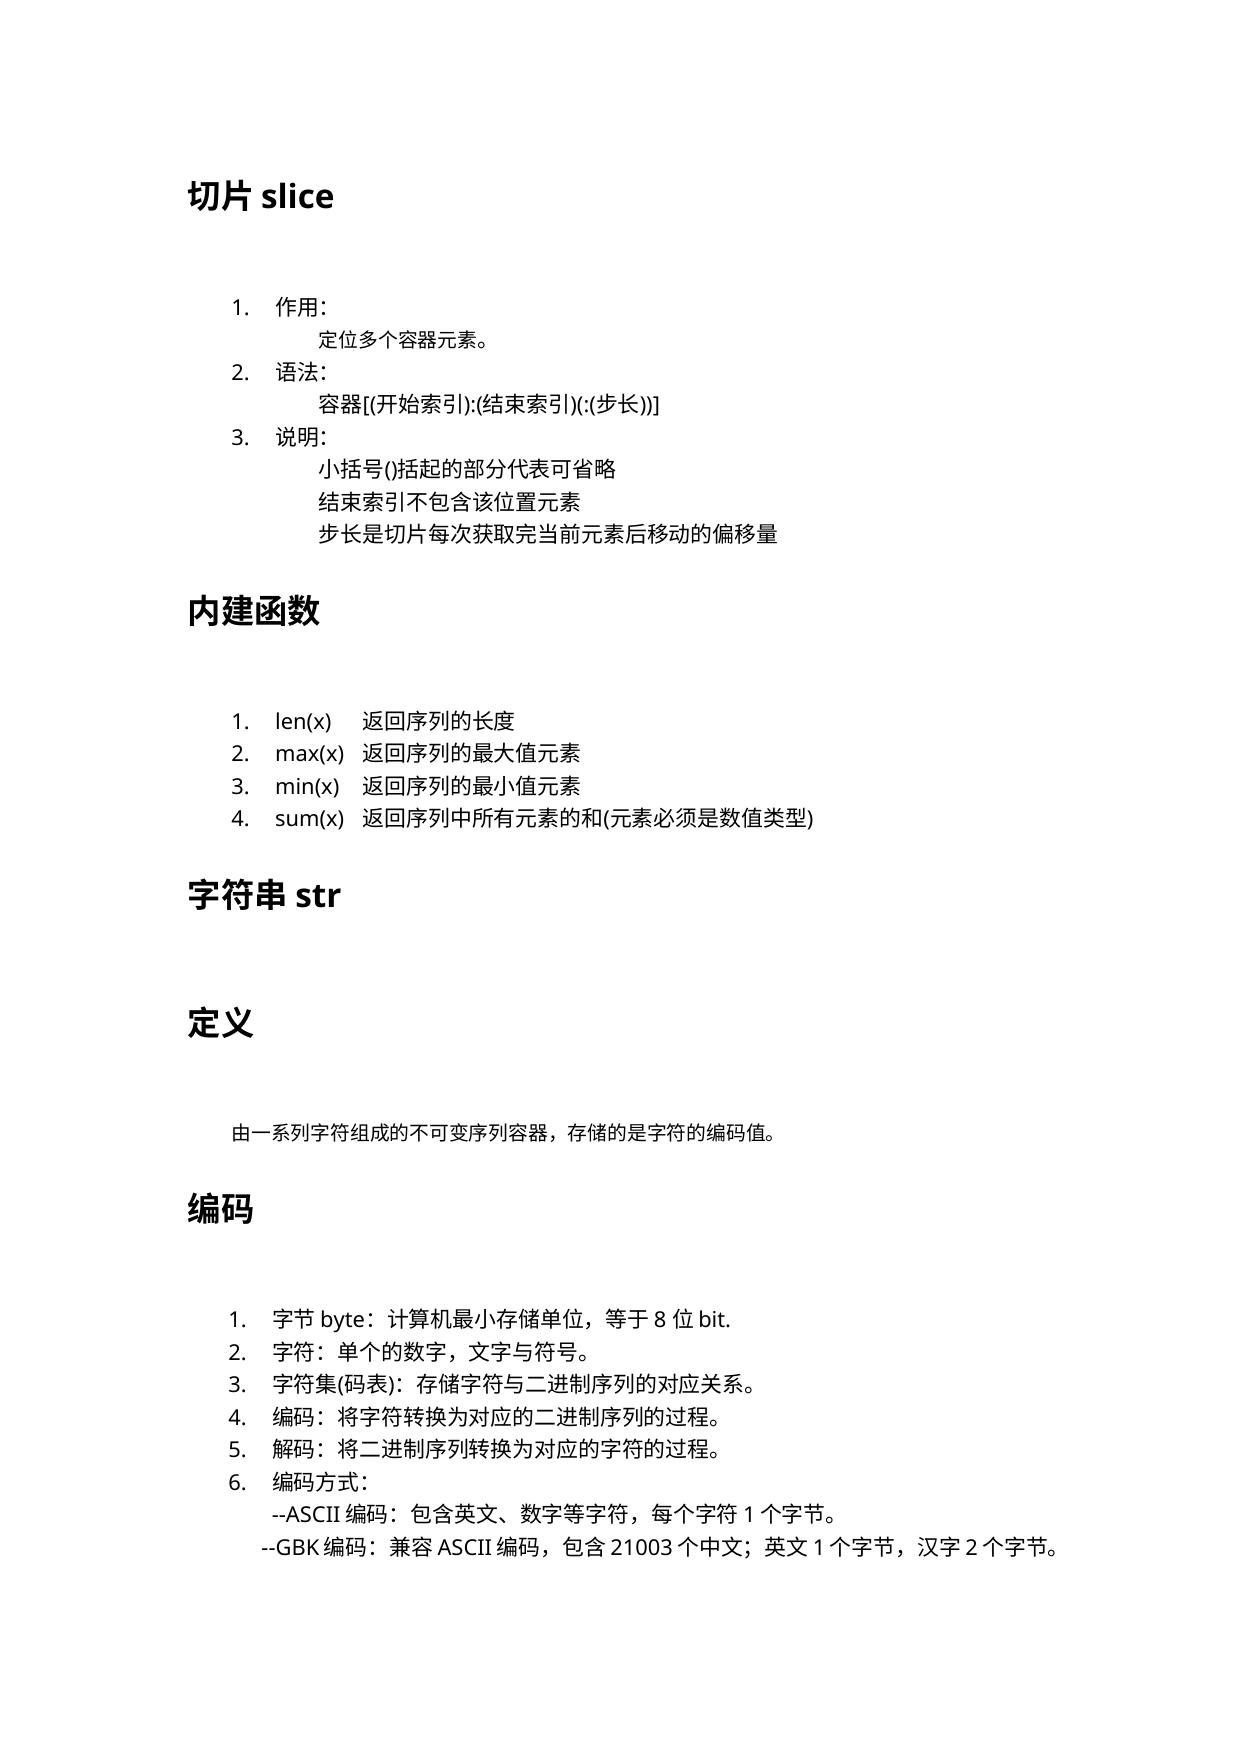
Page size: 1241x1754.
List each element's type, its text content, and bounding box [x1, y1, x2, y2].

list 语法： [231, 354, 1053, 387]
list len(x) 返回序列的长度 [231, 704, 1053, 736]
list max(x) 返回序列的最大值元素 [231, 736, 1053, 769]
list 定位多个容器元素。 [275, 322, 1053, 354]
text --GBK编码：兼容ASCII编码，包含21003个中文；英文1个字节，汉字2个字节。 [209, 1529, 1053, 1562]
list 字符集(码表)：存储字符与二进制序列的对应关系。 [228, 1367, 1053, 1399]
list min(x) 返回序列的最小值元素 [231, 769, 1053, 801]
subtitle 内建函数 [187, 576, 1053, 641]
list 编码：将字符转换为对应的二进制序列的过程。 [228, 1399, 1053, 1432]
list 说明： [231, 419, 1053, 452]
subtitle 定义 [187, 988, 1053, 1053]
list 字符：单个的数字，文字与符号。 [228, 1334, 1053, 1367]
list 步长是切片每次获取完当前元素后移动的偏移量 [319, 517, 1053, 549]
text 由一系列字符组成的不可变序列容器，存储的是字符的编码值。 [231, 1115, 1053, 1148]
list 作用： [231, 289, 1053, 322]
list 字节byte：计算机最小存储单位，等于8 位bit. [228, 1302, 1053, 1334]
list sum(x) 返回序列中所有元素的和(元素必须是数值类型) [231, 801, 1053, 834]
subtitle 编码 [187, 1175, 1053, 1240]
subtitle 切片slice [187, 162, 1053, 227]
text 小括号()括起的部分代表可省略 [275, 452, 1053, 484]
subtitle 字符串 str [187, 861, 1053, 926]
text --ASCII编码：包含英文、数字等字符，每个字符1个字节。 [272, 1497, 1053, 1529]
list 解码：将二进制序列转换为对应的字符的过程。 [228, 1432, 1053, 1464]
list 容器[(开始索引):(结束索引)(:(步长))] [275, 387, 1053, 419]
list 结束索引不包含该位置元素 [319, 484, 1053, 517]
list 编码方式： [228, 1464, 1053, 1497]
